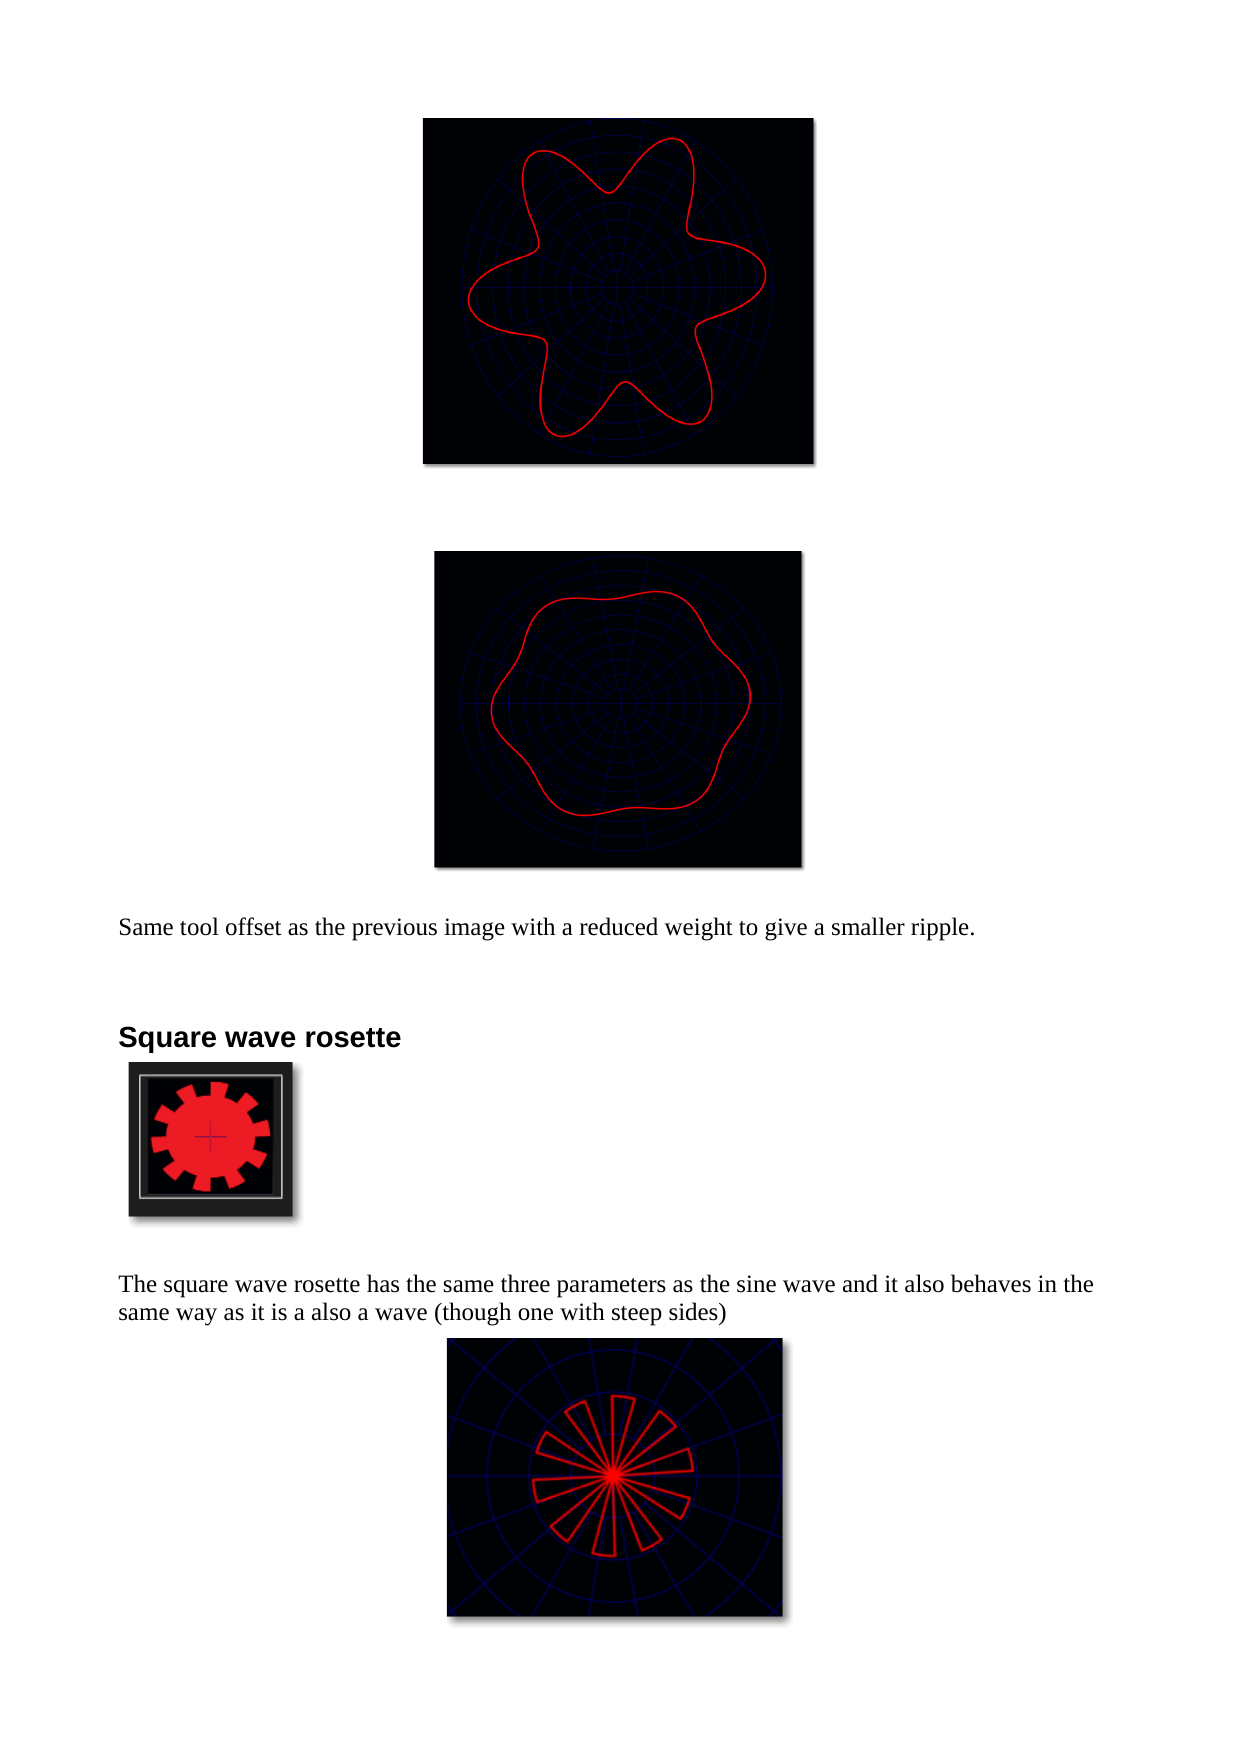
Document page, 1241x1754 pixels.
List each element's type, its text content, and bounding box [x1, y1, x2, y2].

text The square wave rosette has the same three parameters as the sine wave and it also behaves in the same way as it is a also a wave (though one with steep sides) [118, 1269, 1122, 1326]
text Same tool offset as the previous image with a reduced weight to give a smaller ripple. [118, 912, 1122, 941]
picture [446, 1338, 794, 1628]
picture [422, 118, 818, 469]
picture [128, 1062, 304, 1228]
subtitle Square wave rosette [118, 1020, 1122, 1053]
picture [434, 551, 806, 872]
